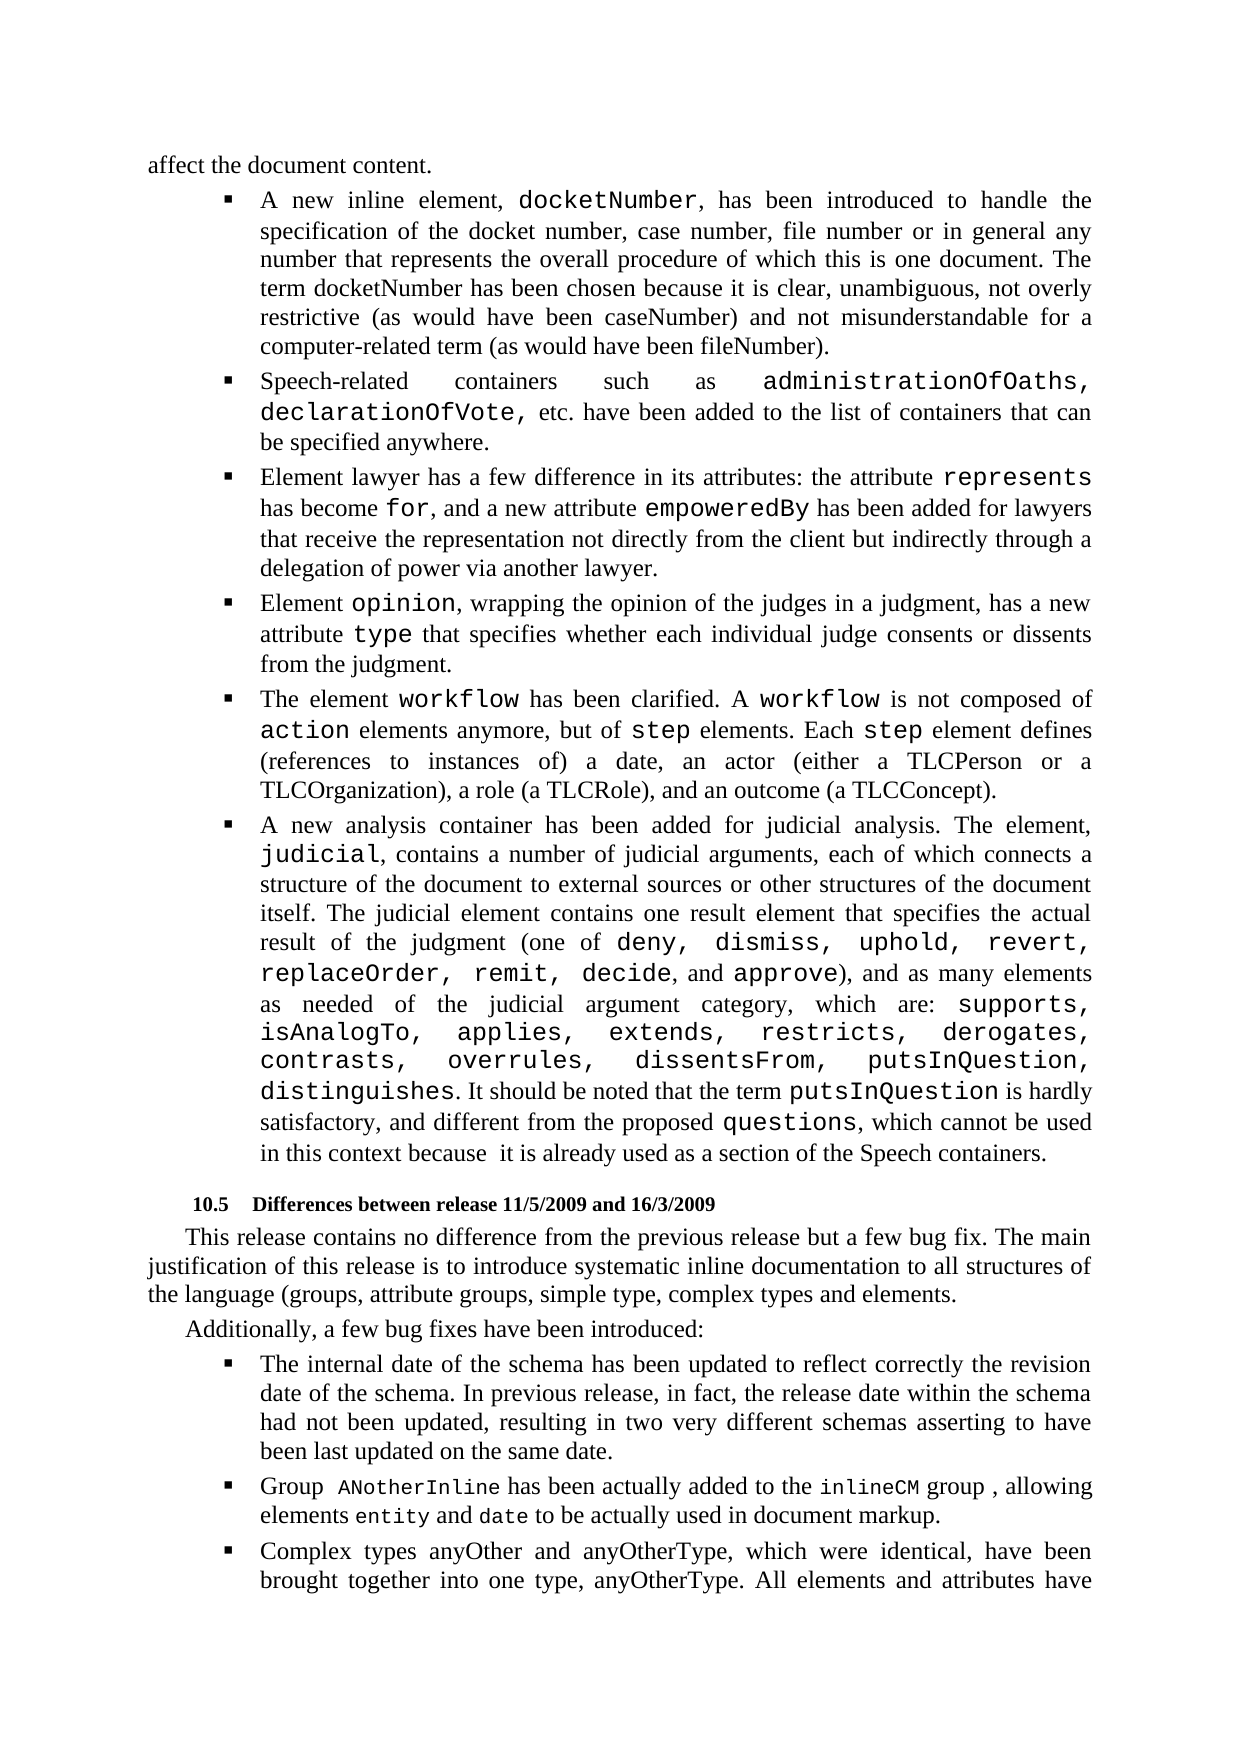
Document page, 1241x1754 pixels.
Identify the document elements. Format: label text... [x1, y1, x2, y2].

list Complex types anyOther and anyOtherType, which were identical, have been brought together into one type, anyOtherType. All elements and attributes have [222, 1536, 1092, 1594]
list A new inline element, docketNumber, has been introduced to handle the specification of the docket number, case number, file number or in general any number that represents the overall procedure of which this is one document. The term docketNumber has been chosen because it is clear, unambiguous, not overly restrictive (as would have been caseNumber) and not misunderstandable for a computer-related term (as would have been fileNumber). [222, 185, 1092, 359]
list Element opinion, wrapping the opinion of the judges in a judgment, has a new attribute type that specifies whether each individual judge consents or dissents from the judgment. [222, 588, 1092, 678]
text affect the document content. [148, 150, 1092, 179]
subtitle Differences between release 11/5/2009 and 16/3/2009 [192, 1192, 1092, 1216]
list Element lawyer has a few difference in its attributes: the attribute represents has become for, and a new attribute empoweredBy has been added for lawyers that receive the representation not directly from the client but indirectly through a delegation of power via another lawyer. [222, 462, 1092, 582]
list The element workflow has been clarified. A workflow is not composed of action elements anymore, but of step elements. Each step element defines (references to instances of) a date, an actor (either a TLCPerson or a TLCOrganization), a role (a TLCRole), and an outcome (a TLCConcept). [222, 684, 1092, 804]
list A new analysis container has been added for judicial analysis. The element, judicial, contains a number of judicial arguments, each of which connects a structure of the document to external sources or other structures of the document itself. The judicial element contains one result element that specifies the actual result of the judgment (one of deny, dismiss, uphold, revert, replaceOrder, remit, decide, and approve), and as many elements as needed of the judicial argument category, which are: supports, isAnalogTo, applies, extends, restricts, derogates, contrasts, overrules, dissentsFrom, putsInQuestion, distinguishes. It should be noted that the term putsInQuestion is hardly satisfactory, and different from the proposed questions, which cannot be used in this context because it is already used as a section of the Speech containers. [222, 810, 1092, 1167]
list The internal date of the schema has been updated to reflect correctly the revision date of the schema. In previous release, in fact, the release date within the schema had not been updated, resulting in two very different schemas asserting to have been last updated on the same date. [222, 1349, 1092, 1464]
list Group ANotherInline has been actually added to the inlineCM group , allowing elements entity and date to be actually used in document markup. [222, 1471, 1092, 1530]
text Additionally, a few bug fixes have been introduced: [148, 1314, 1092, 1343]
list Speech-related containers such as administrationOfOaths, declarationOfVote, etc. have been added to the list of containers that can be specified anywhere. [222, 366, 1092, 456]
text This release contains no difference from the previous release but a few bug fix. The main justification of this release is to introduce systematic inline documentation to all structures of the language (groups, attribute groups, simple type, complex types and elements. [148, 1222, 1092, 1308]
